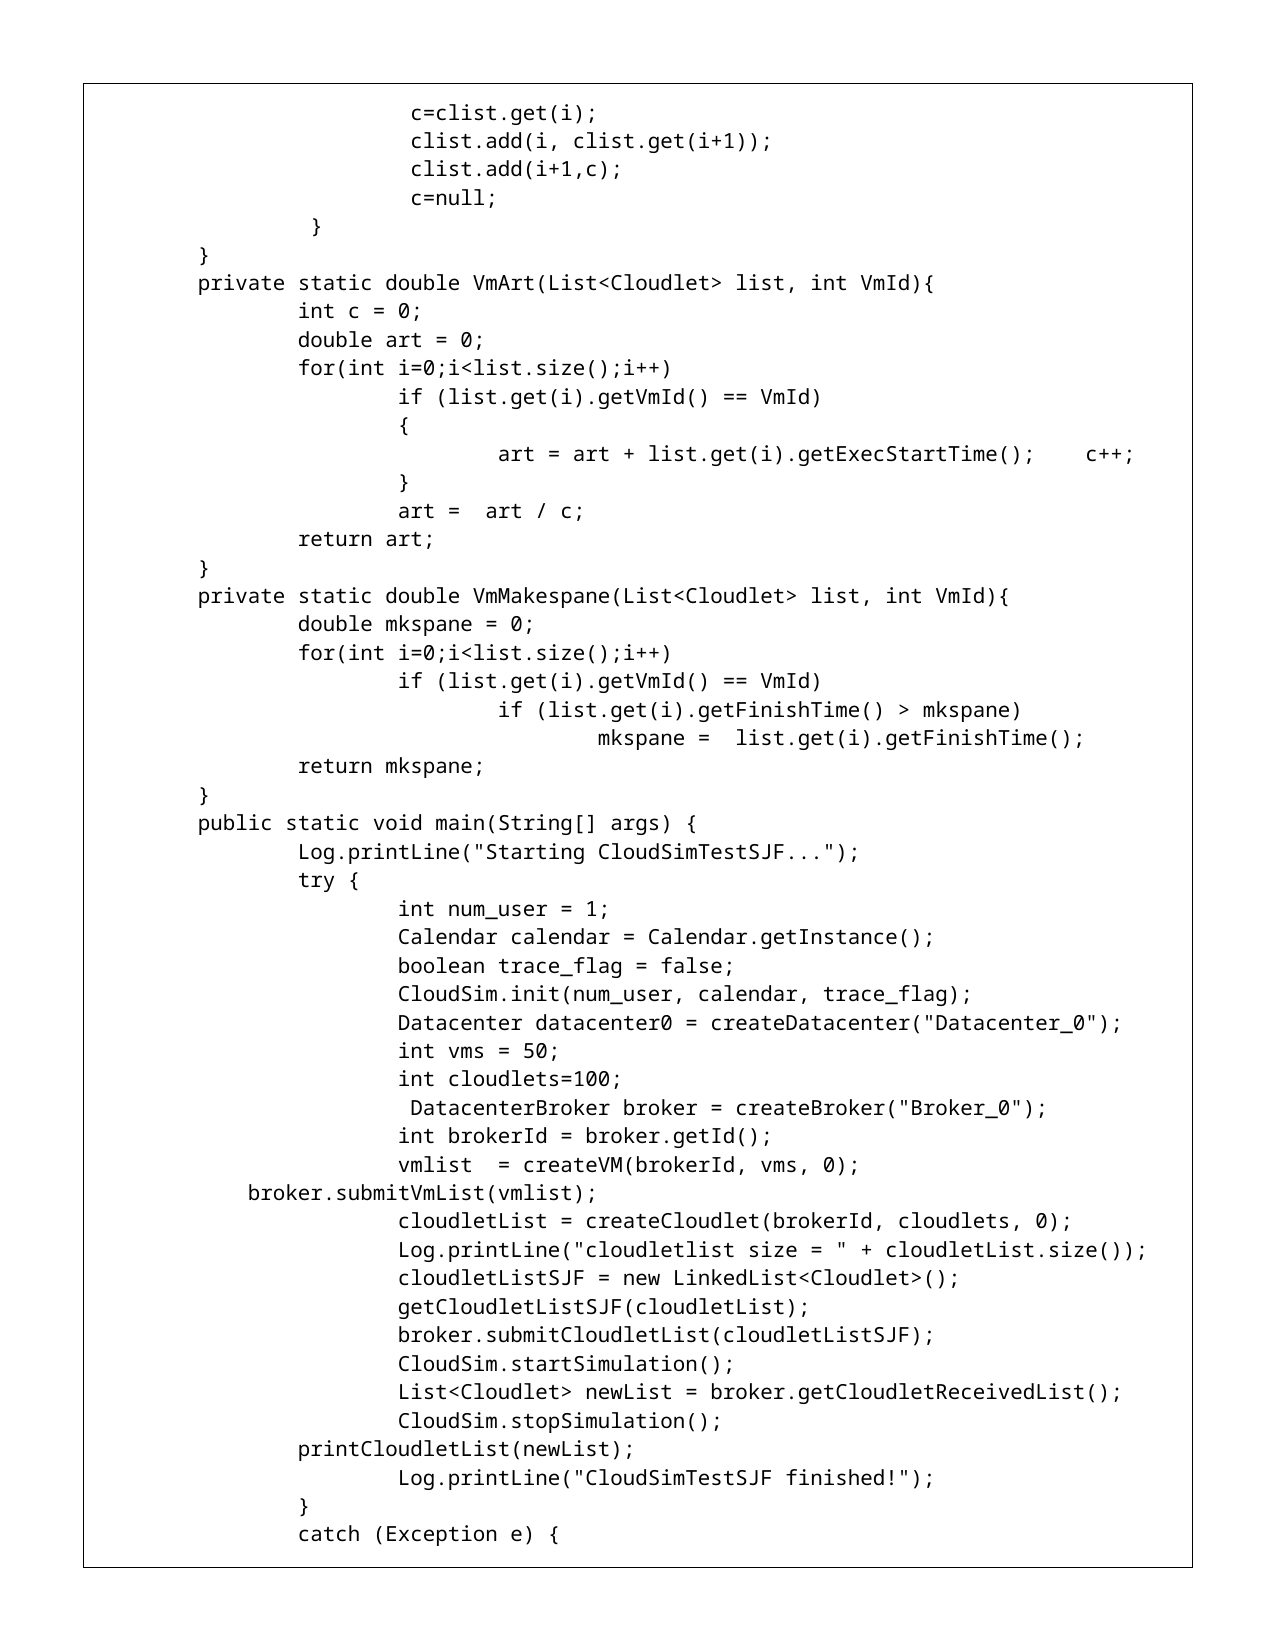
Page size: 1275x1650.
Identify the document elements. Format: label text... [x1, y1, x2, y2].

text clist.add(i, clist.get(i+1)); [98, 126, 1177, 154]
text int vms = 50; [98, 1036, 1177, 1064]
text if (list.get(i).getVmId() == VmId) [98, 382, 1177, 410]
text broker.submitVmList(vmlist); [98, 1178, 1177, 1207]
text mkspane = list.get(i).getFinishTime(); [98, 723, 1177, 752]
text for(int i=0;i<list.size();i++) [98, 638, 1177, 666]
text int num_user = 1; [98, 894, 1177, 922]
text getCloudletListSJF(cloudletList); [98, 1292, 1177, 1320]
text } [98, 467, 1177, 496]
text c=null; [98, 183, 1177, 211]
text broker.submitCloudletList(cloudletListSJF); [98, 1320, 1177, 1349]
text return art; [98, 524, 1177, 553]
text for(int i=0;i<list.size();i++) [98, 353, 1177, 382]
text } [98, 553, 1177, 581]
text int c = 0; [98, 297, 1177, 325]
text Log.printLine("CloudSimTestSJF finished!"); [98, 1463, 1177, 1491]
text { [98, 410, 1177, 439]
text if (list.get(i).getFinishTime() > mkspane) [98, 695, 1177, 723]
text } [98, 240, 1177, 268]
text vmlist = createVM(brokerId, vms, 0); [98, 1150, 1177, 1178]
text return mkspane; [98, 752, 1177, 780]
text Datacenter datacenter0 = createDatacenter("Datacenter_0"); [98, 1008, 1177, 1036]
text private static double VmArt(List<Cloudlet> list, int VmId){ [98, 268, 1177, 297]
text art = art + list.get(i).getExecStartTime(); c++; [98, 439, 1177, 467]
text art = art / c; [98, 496, 1177, 524]
text } [98, 780, 1177, 808]
text double art = 0; [98, 325, 1177, 353]
text CloudSim.stopSimulation(); [98, 1406, 1177, 1434]
text printCloudletList(newList); [98, 1434, 1177, 1463]
text int brokerId = broker.getId(); [98, 1121, 1177, 1150]
text public static void main(String[] args) { [98, 808, 1177, 837]
text c=clist.get(i); [98, 98, 1177, 126]
text CloudSim.init(num_user, calendar, trace_flag); [98, 979, 1177, 1008]
text double mkspane = 0; [98, 609, 1177, 638]
text Log.printLine("Starting CloudSimTestSJF..."); [98, 837, 1177, 865]
text } [98, 1491, 1177, 1519]
text cloudletListSJF = new LinkedList<Cloudlet>(); [98, 1263, 1177, 1292]
text int cloudlets=100; [98, 1064, 1177, 1093]
text private static double VmMakespane(List<Cloudlet> list, int VmId){ [98, 581, 1177, 609]
text DatacenterBroker broker = createBroker("Broker_0"); [98, 1093, 1177, 1121]
text clist.add(i+1,c); [98, 154, 1177, 183]
text boolean trace_flag = false; [98, 951, 1177, 979]
text Log.printLine("cloudletlist size = " + cloudletList.size()); [98, 1235, 1177, 1263]
text List<Cloudlet> newList = broker.getCloudletReceivedList(); [98, 1377, 1177, 1406]
text CloudSim.startSimulation(); [98, 1349, 1177, 1377]
text cloudletList = createCloudlet(brokerId, cloudlets, 0); [98, 1207, 1177, 1235]
text } [98, 211, 1177, 240]
text try { [98, 865, 1177, 894]
text if (list.get(i).getVmId() == VmId) [98, 666, 1177, 695]
text Calendar calendar = Calendar.getInstance(); [98, 922, 1177, 951]
text catch (Exception e) { [98, 1519, 1177, 1548]
